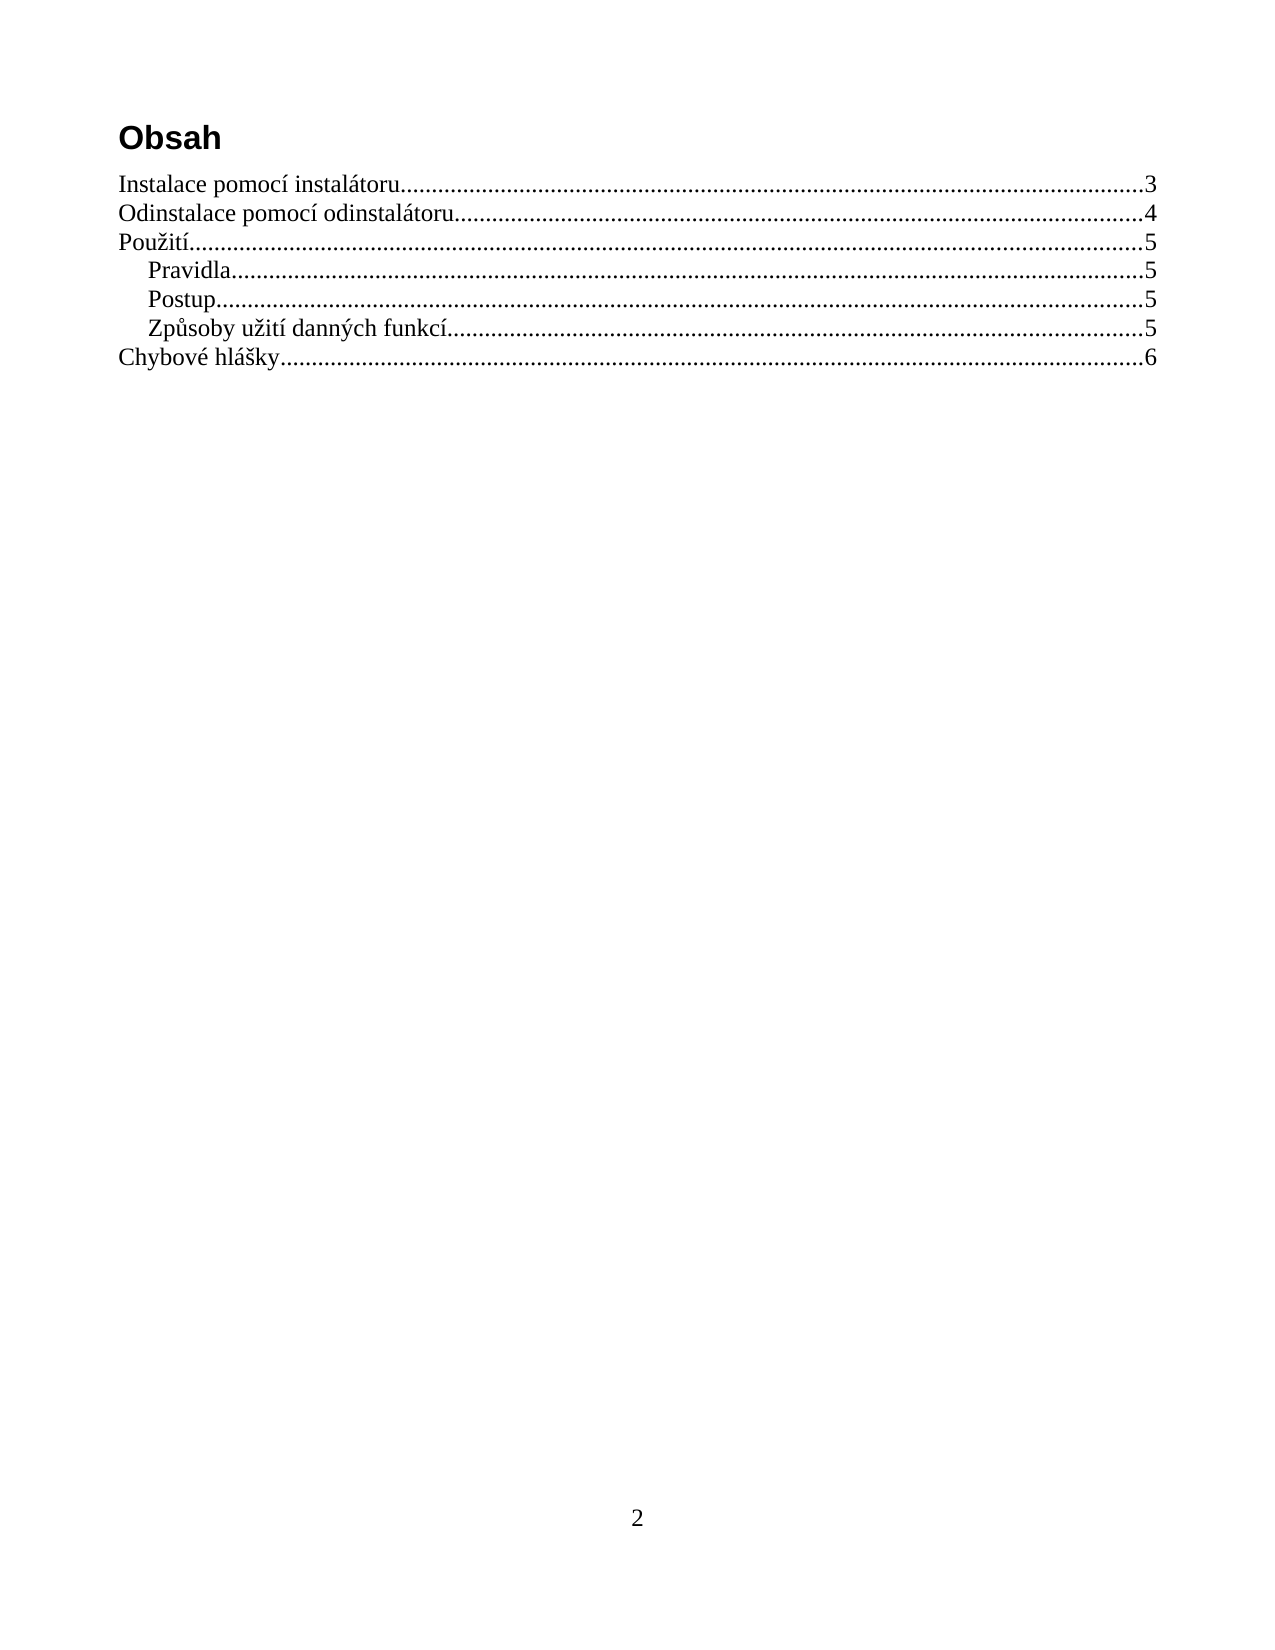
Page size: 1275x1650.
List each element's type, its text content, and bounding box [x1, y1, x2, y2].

text Odinstalace pomocí odinstalátoru 4 [118, 198, 1157, 227]
text Postup 5 [148, 284, 1157, 313]
text Použití 5 [118, 227, 1157, 255]
text Způsoby užití danných funkcí 5 [148, 313, 1157, 342]
text Instalace pomocí instalátoru 3 [118, 169, 1157, 198]
text Pravidla 5 [148, 255, 1157, 284]
text Chybové hlášky 6 [118, 342, 1157, 370]
subtitle Obsah [118, 118, 1157, 157]
